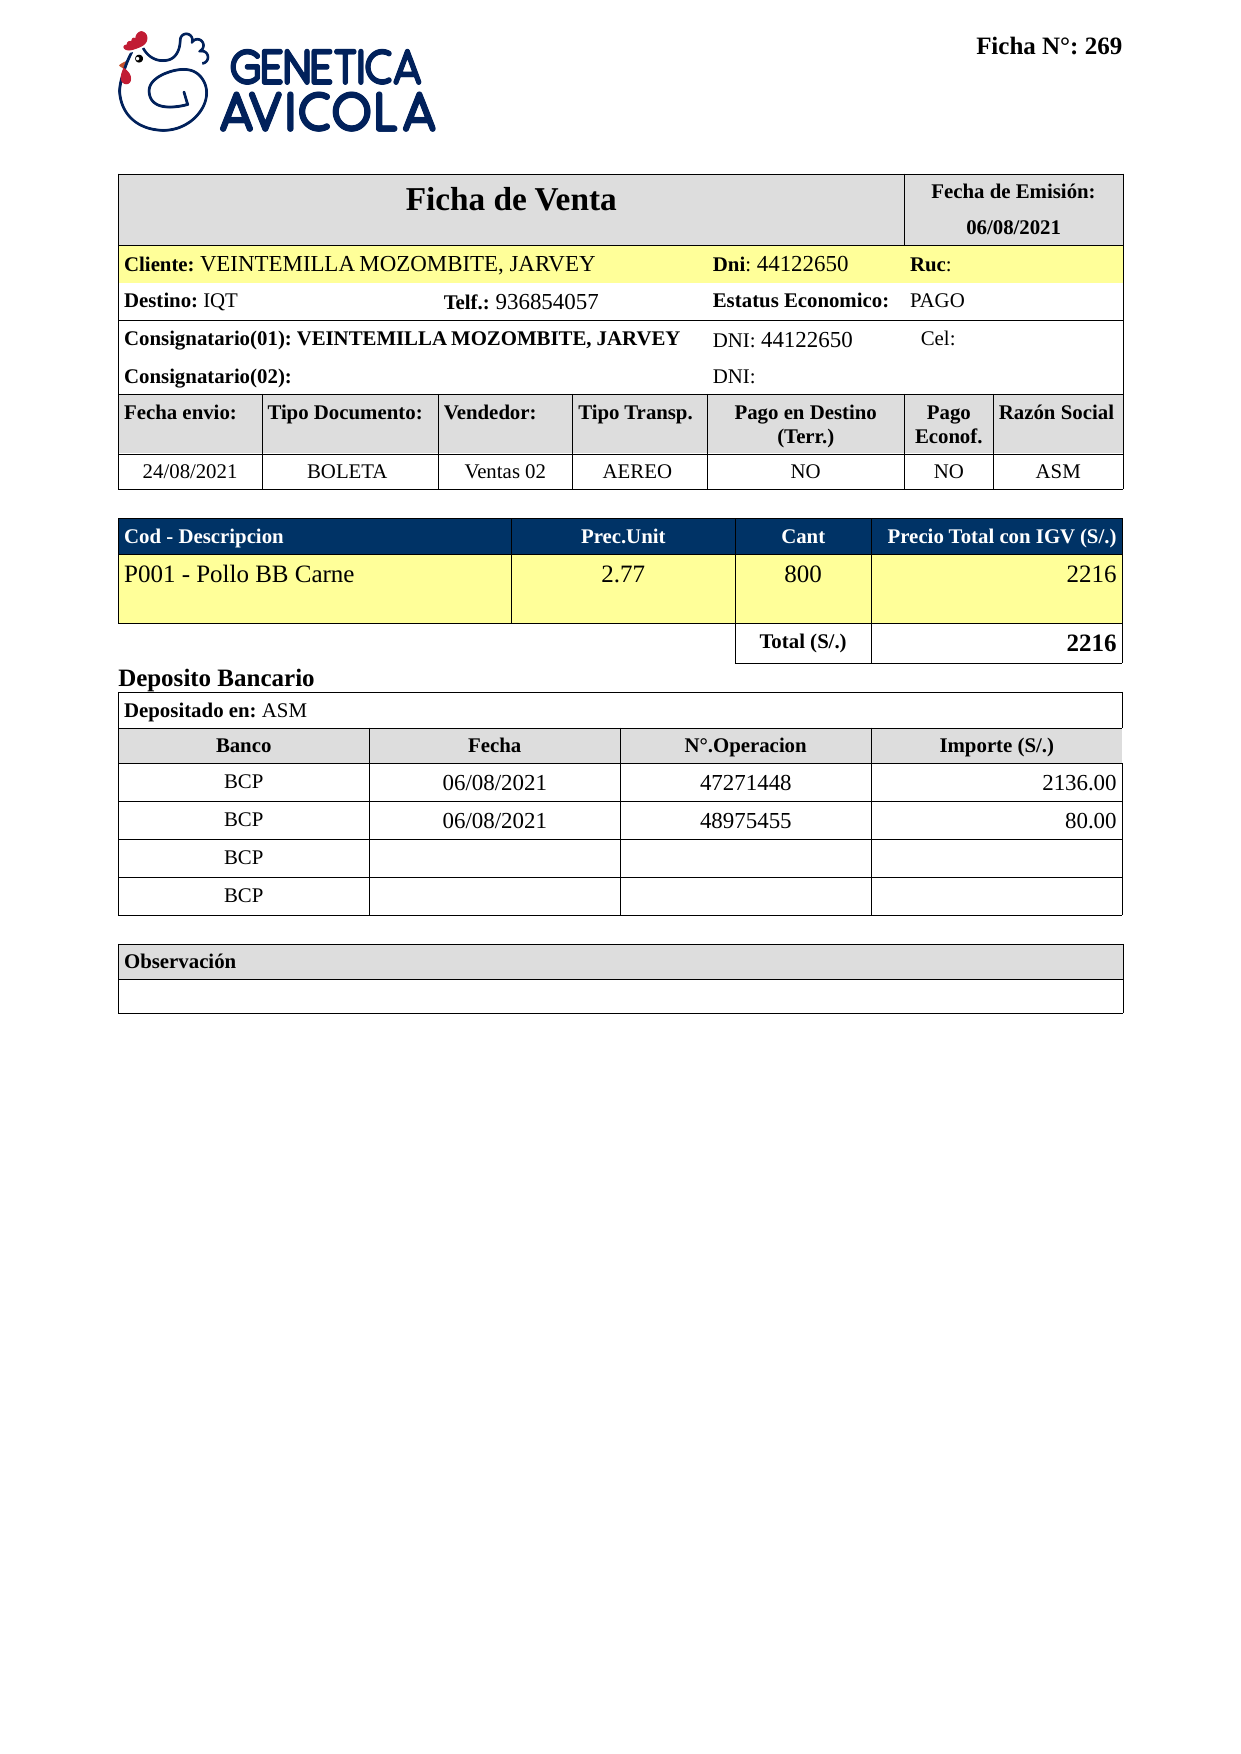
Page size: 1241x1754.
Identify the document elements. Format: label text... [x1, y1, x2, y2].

table_cell Ventas 02 [439, 455, 572, 489]
table_cell Fecha [370, 729, 620, 763]
table_cell 2216 [872, 555, 1122, 623]
table_cell 47271448 [621, 764, 871, 801]
table_cell 80.00 [872, 802, 1122, 839]
table_cell [511, 624, 735, 663]
table_cell Cliente: VEINTEMILLA MOZOMBITE, JARVEY [119, 246, 707, 283]
table_cell [621, 878, 871, 915]
table_cell 06/08/2021 [370, 764, 620, 801]
table_cell Tipo Transp. [573, 395, 707, 453]
table_cell Consignatario(01): VEINTEMILLA MOZOMBITE, JARVEY [119, 321, 707, 358]
table_cell Consignatario(02): [119, 358, 707, 394]
table_cell 06/08/2021 [370, 802, 620, 839]
table_cell BCP [119, 764, 369, 801]
table_cell [118, 624, 511, 663]
table_cell PAGO [904, 283, 1123, 320]
table_cell BCP [119, 802, 369, 839]
table_cell Total (S/.) [736, 624, 871, 663]
table_cell Ruc: [904, 246, 1123, 283]
table_cell Vendedor: [439, 395, 572, 453]
table_cell 2136.00 [872, 764, 1122, 801]
table_header Precio Total con IGV (S/.) [872, 519, 1122, 554]
table_cell Pago Econof. [905, 395, 993, 453]
table_cell Destino: IQT [119, 283, 438, 320]
table_header Cod - Descripcion [119, 519, 511, 554]
table_cell Fecha envio: [119, 395, 262, 453]
picture [118, 31, 436, 132]
table_cell NO [708, 455, 904, 489]
table_cell Banco [119, 729, 369, 763]
table_cell Pago en Destino (Terr.) [708, 395, 904, 453]
table_cell BCP [119, 878, 369, 915]
table_cell [621, 840, 871, 877]
table_cell [370, 840, 620, 877]
table_cell P001 - Pollo BB Carne [119, 555, 511, 623]
table_cell Tipo Documento: [263, 395, 438, 453]
table_cell Importe (S/.) [872, 729, 1122, 763]
table_cell 2.77 [512, 555, 735, 623]
table_cell 2216 [872, 624, 1122, 663]
table_cell 24/08/2021 [119, 455, 262, 489]
table_cell DNI: 44122650 [707, 321, 915, 358]
table_header Prec.Unit [512, 519, 735, 554]
table_cell NO [905, 455, 993, 489]
table_header Ficha de Venta [119, 175, 904, 245]
table_cell ASM [994, 455, 1123, 489]
table_cell [872, 840, 1122, 877]
table_cell [370, 878, 620, 915]
table_cell BCP [119, 840, 369, 877]
table_header Observación [119, 945, 1123, 979]
table_cell AEREO [573, 455, 707, 489]
table_cell [119, 980, 1123, 1012]
table_cell 800 [736, 555, 871, 623]
table_cell Estatus Economico: [707, 283, 904, 320]
table_cell N°.Operacion [621, 729, 871, 763]
table_header Depositado en: ASM [119, 693, 1122, 727]
table_cell BOLETA [263, 455, 438, 489]
table_cell Dni: 44122650 [707, 246, 904, 283]
table_cell Telf.: 936854057 [438, 283, 707, 320]
table_header Fecha de Emisión: [905, 175, 1123, 209]
table_cell 48975455 [621, 802, 871, 839]
table_header Cant [736, 519, 871, 554]
table_cell Razón Social [994, 395, 1123, 453]
table_cell [872, 878, 1122, 915]
table_cell DNI: [707, 358, 1123, 394]
table_cell Cel: [915, 321, 1123, 358]
table_cell 06/08/2021 [905, 209, 1123, 245]
text Deposito Bancario [118, 663, 1122, 692]
